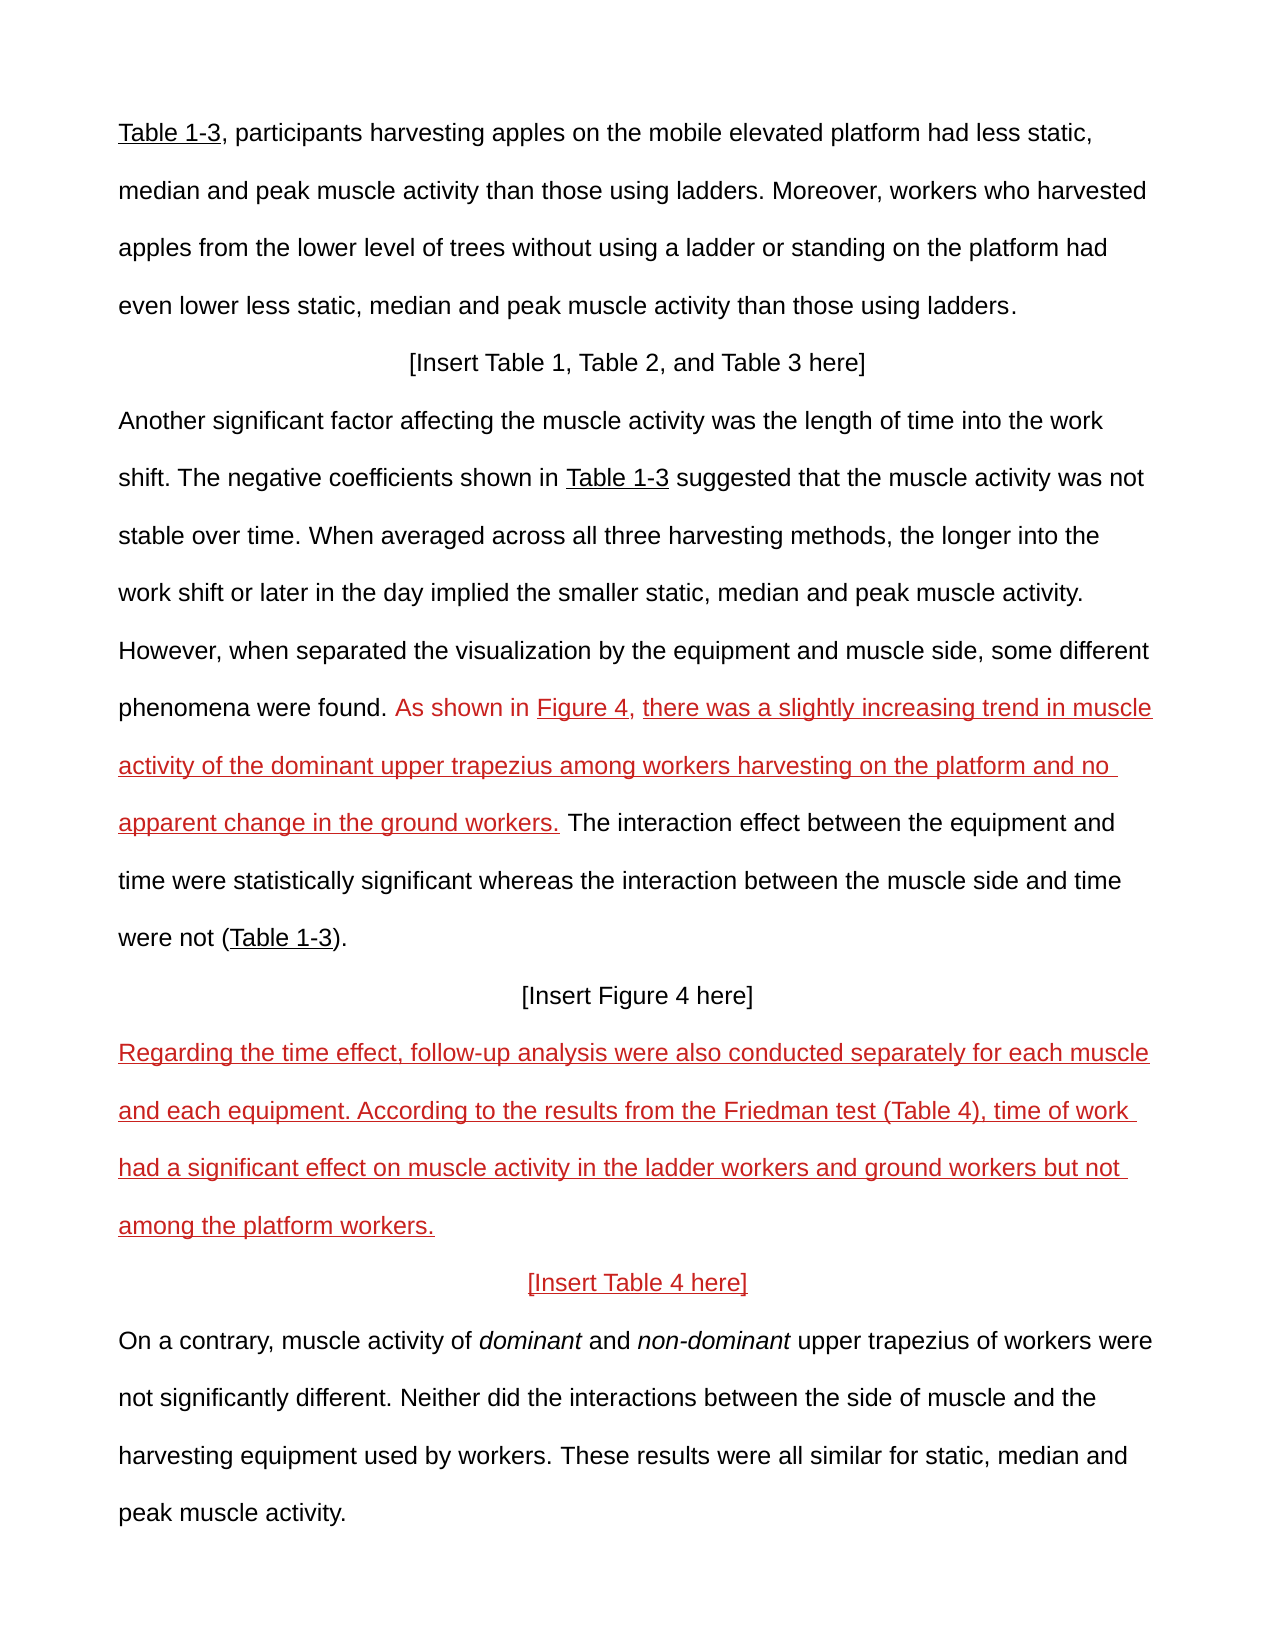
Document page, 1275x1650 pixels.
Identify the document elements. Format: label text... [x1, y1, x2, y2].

text On a contrary, muscle activity of dominant and non-dominant upper trapezius of workers were not significantly different. Neither did the interactions between the side of muscle and the harvesting equipment used by workers. These results were all similar for static, median and peak muscle activity. [118, 1326, 1157, 1527]
text [Insert Table 1, Table 2, and Table 3 here] [118, 348, 1157, 377]
text Table 1-3, participants harvesting apples on the mobile elevated platform had less static, median and peak muscle activity than those using ladders. Moreover, workers who harvested apples from the lower level of trees without using a ladder or standing on the platform had even lower less static, median and peak muscle activity than those using ladders. [118, 118, 1157, 319]
text [Insert Figure 4 here] [118, 981, 1157, 1009]
text [Insert Table 4 here] [118, 1268, 1157, 1297]
text Regarding the time effect, follow-up analysis were also conducted separately for each muscle and each equipment. According to the results from the Friedman test (Table 4), time of work had a significant effect on muscle activity in the ladder workers and ground workers but not among the platform workers. [118, 1038, 1157, 1239]
text Another significant factor affecting the muscle activity was the length of time into the work shift. The negative coefficients shown in Table 1-3 suggested that the muscle activity was not stable over time. When averaged across all three harvesting methods, the longer into the work shift or later in the day implied the smaller static, median and peak muscle activity. However, when separated the visualization by the equipment and muscle side, some different phenomena were found. As shown in Figure 4, there was a slightly increasing trend in muscle activity of the dominant upper trapezius among workers harvesting on the platform and no apparent change in the ground workers. The interaction effect between the equipment and time were statistically significant whereas the interaction between the muscle side and time were not (Table 1-3). [118, 406, 1157, 952]
